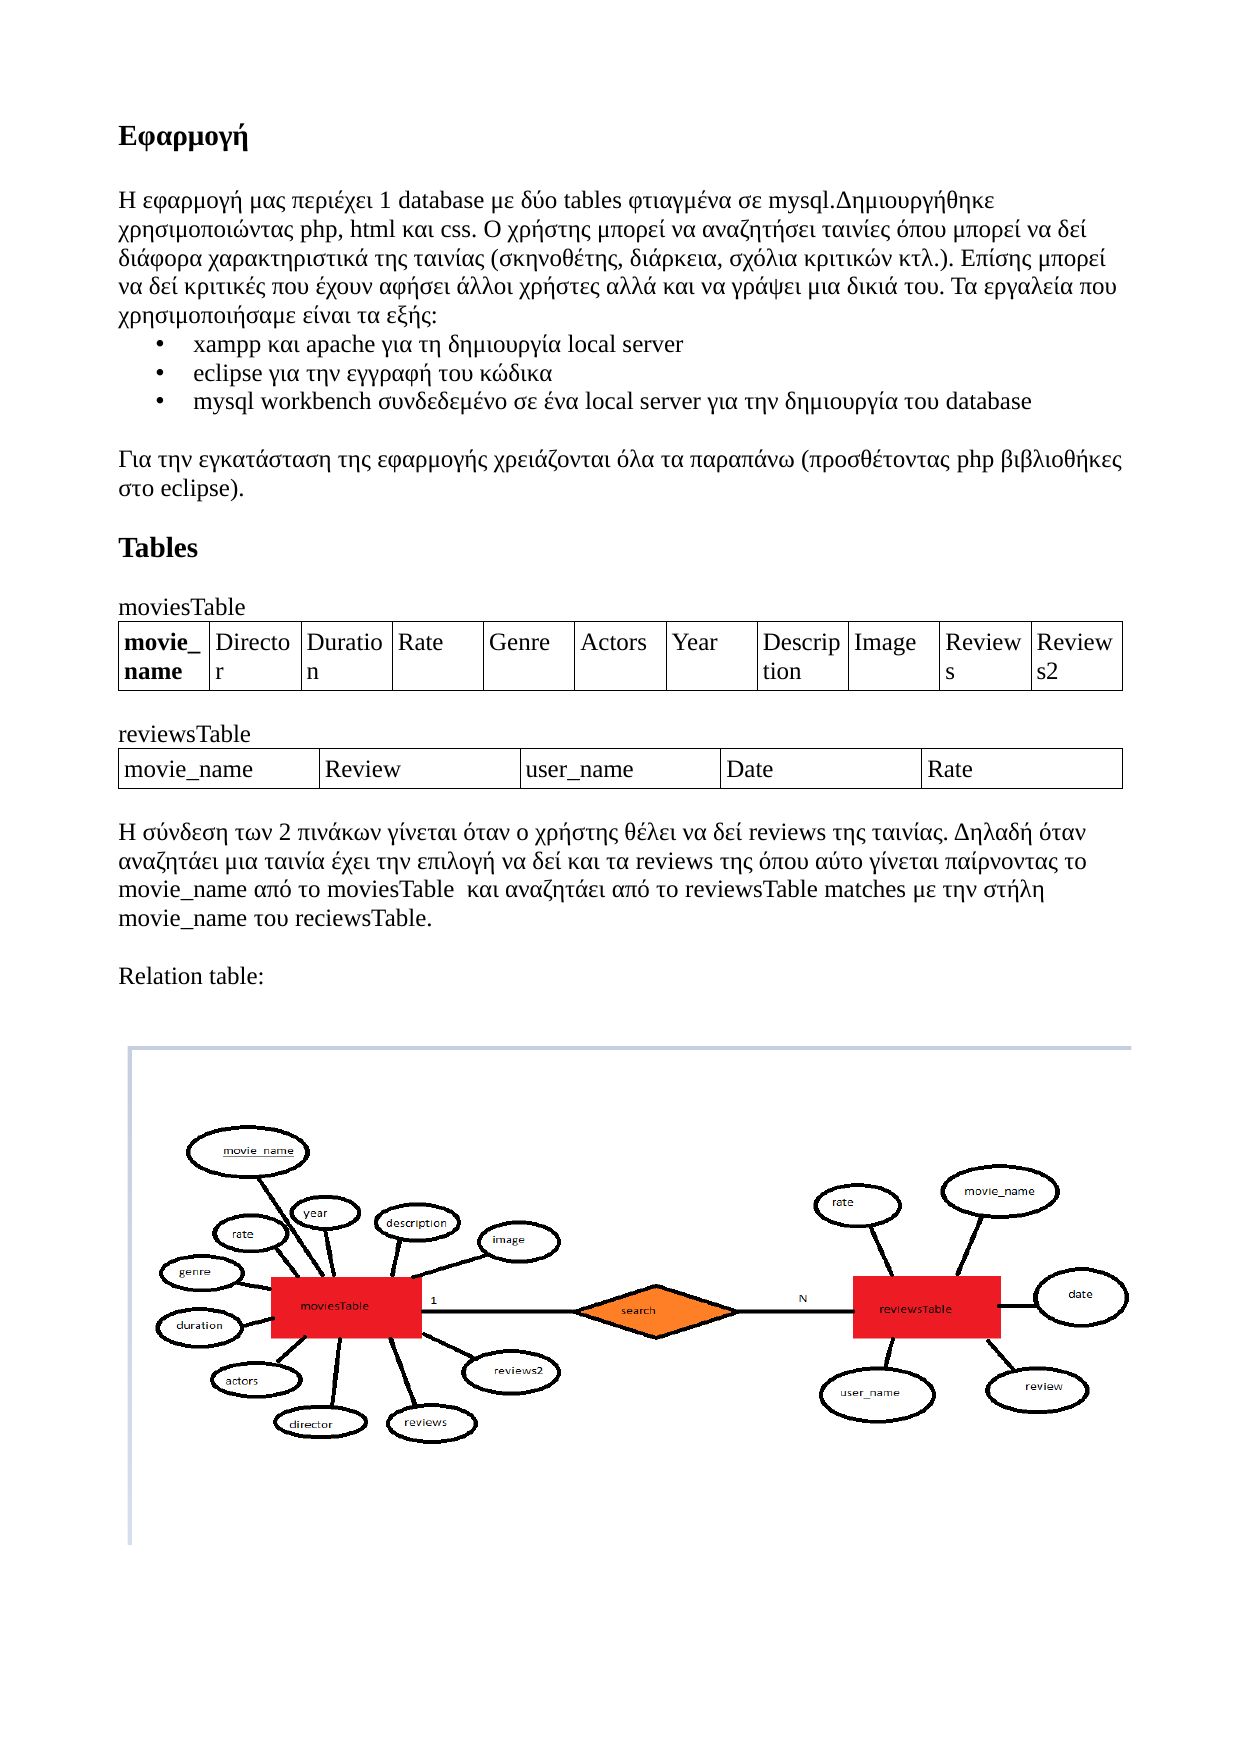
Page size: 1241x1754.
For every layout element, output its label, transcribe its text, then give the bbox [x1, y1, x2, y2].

table_header Date [721, 749, 921, 788]
list eclipse για την εγγραφή του κώδικα [156, 358, 1122, 386]
table_header Image [849, 622, 939, 690]
list xampp και apache για τη δημιουργία local server [156, 329, 1122, 358]
table_header user_name [521, 749, 720, 788]
table_header Reviews2 [1032, 622, 1122, 690]
table_header movie_name [119, 749, 319, 788]
text Για την εγκατάσταση της εφαρμογής χρειάζονται όλα τα παραπάνω (προσθέτοντας php βιβλιοθήκες στο eclipse). [118, 444, 1122, 501]
text Tables [118, 530, 1122, 564]
picture [127, 1046, 1132, 1545]
text Εφαρμογή [118, 118, 1122, 152]
list mysql workbench συνδεδεμένο σε ένα local server για την δημιουργία του database [156, 386, 1122, 415]
table_header Actors [575, 622, 666, 690]
table_header Genre [484, 622, 574, 690]
table_header Rate [393, 622, 483, 690]
table_header Year [667, 622, 757, 690]
table_header Rate [922, 749, 1122, 788]
table_header Description [758, 622, 848, 690]
text Relation table: [118, 961, 1122, 989]
text Η εφαρμογή μας περιέχει 1 database με δύο tables φτιαγμένα σε mysql.Δημιουργήθηκε χρησιμοποιώντας php, html και css. Ο χρήστης μπορεί να αναζητήσει ταινίες όπου μπορεί να δεί διάφορα χαρακτηριστικά της ταινίας (σκηνοθέτης, διάρκεια, σχόλια κριτικών κτλ.). Επίσης μπορεί να δεί κριτικές που έχουν αφήσει άλλοι χρήστες αλλά και να γράψει μια δικιά του. Τα εργαλεία που χρησιμοποιήσαμε είναι τα εξής: [118, 185, 1122, 329]
table_header movie_name [119, 622, 209, 690]
table_header Review [320, 749, 520, 788]
table_header Director [210, 622, 301, 690]
text reviewsTable [118, 719, 1122, 748]
text H σύνδεση των 2 πινάκων γίνεται όταν ο χρήστης θέλει να δεί reviews της ταινίας. Δηλαδή όταν αναζητάει μια ταινία έχει την επιλογή να δεί και τα reviews της όπου αύτο γίνεται παίρνοντας το movie_name από το moviesTable και αναζητάει από το reviewsTable matches με την στήλη movie_name του reciewsTable. [118, 817, 1122, 932]
table_header Reviews [940, 622, 1031, 690]
table_header Duration [302, 622, 392, 690]
text moviesTable [118, 592, 1122, 621]
